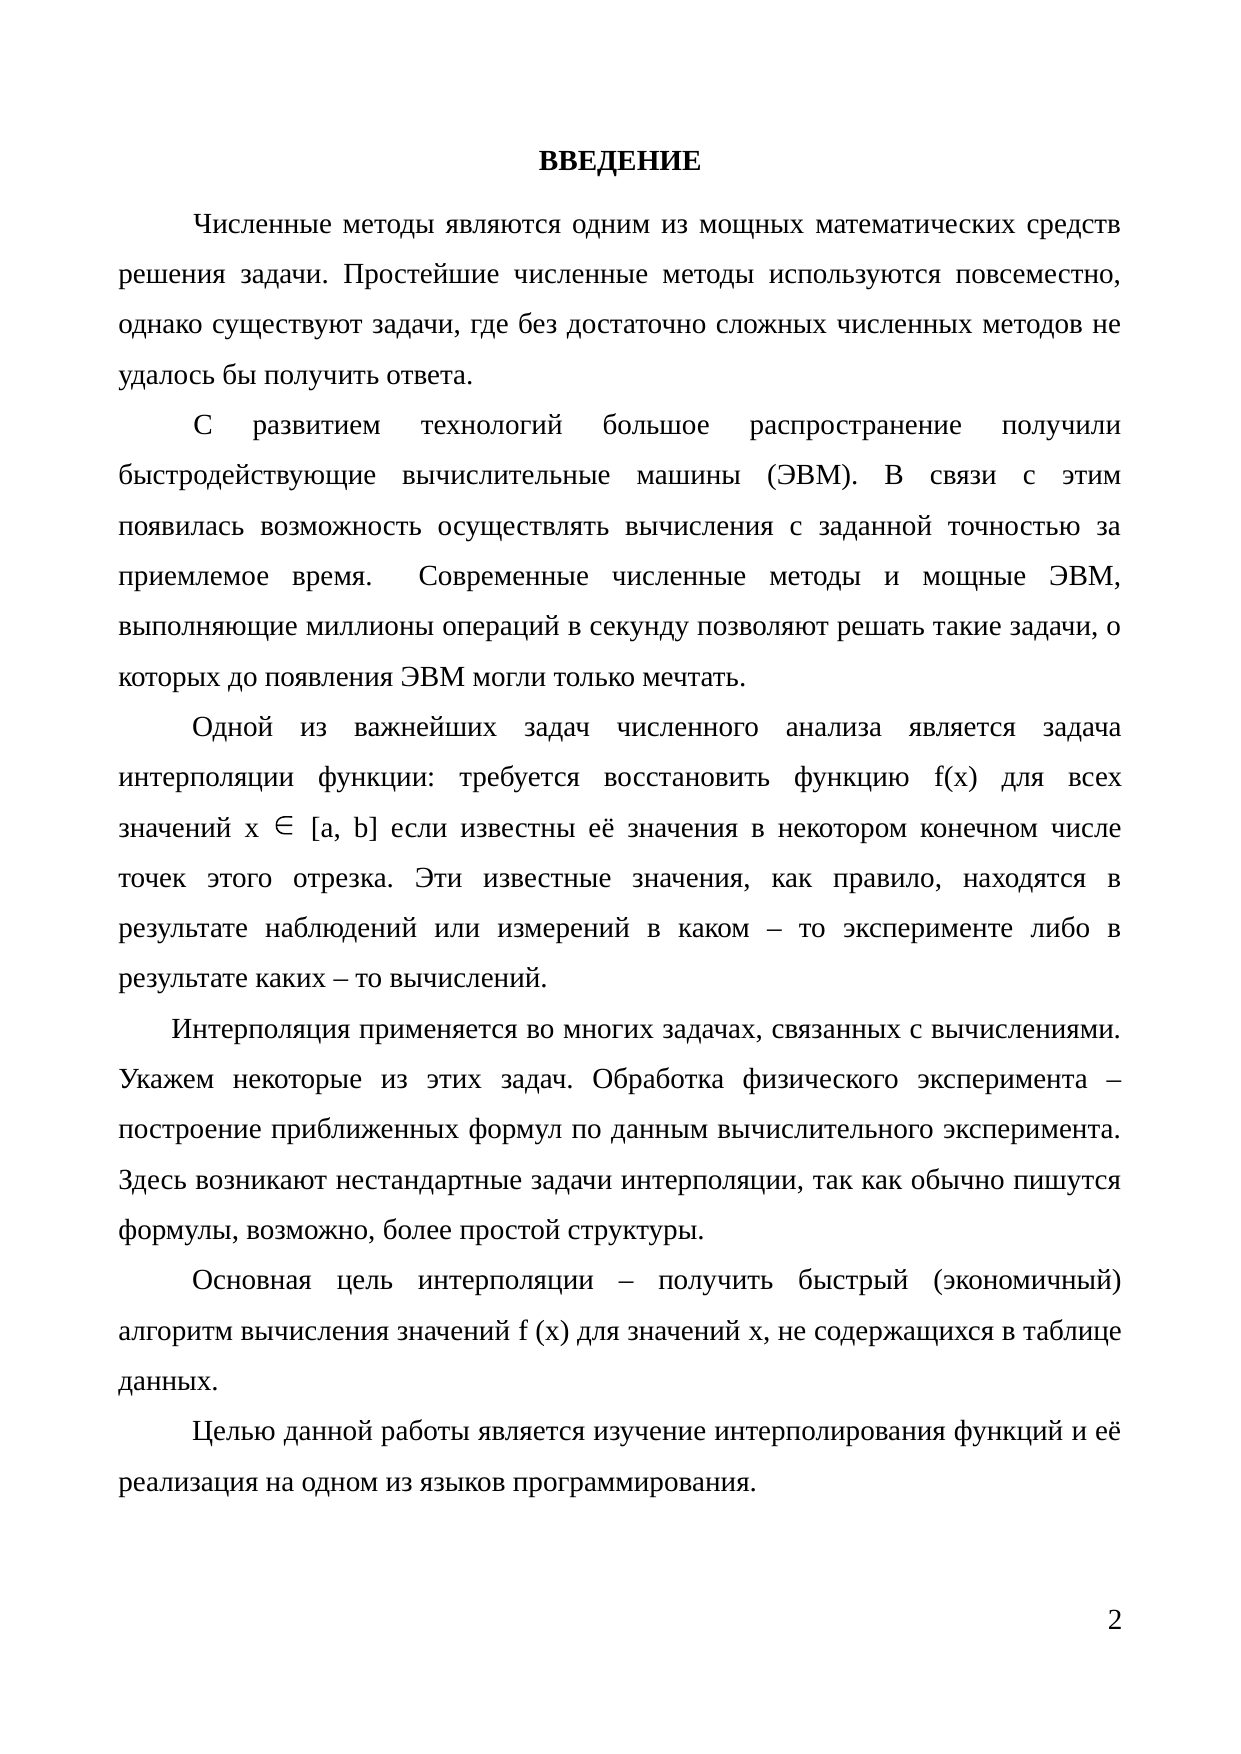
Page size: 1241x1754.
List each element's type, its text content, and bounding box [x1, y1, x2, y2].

text С развитием технологий большое распространение получили быстродействующие вычислительные машины (ЭВМ). В связи с этим появилась возможность осуществлять вычисления с заданной точностью за приемлемое время. Современные численные методы и мощные ЭВМ, выполняющие миллионы операций в секунду позволяют решать такие задачи, о которых до появления ЭВМ могли только мечтать. [118, 407, 1122, 692]
text Интерполяция применяется во многих задачах, связанных с вычислениями. Укажем некоторые из этих задач. Обработка физического эксперимента – построение приближенных формул по данным вычислительного эксперимента. Здесь возникают нестандартные задачи интерполяции, так как обычно пишутся формулы, возможно, более простой структуры. [118, 1011, 1122, 1246]
text Численные методы являются одним из мощных математических средств решения задачи. Простейшие численные методы используются повсеместно, однако существуют задачи, где без достаточно сложных численных методов не удалось бы получить ответа. [118, 206, 1122, 390]
subtitle ВВЕДЕНИЕ [118, 143, 1122, 177]
text Основная цель интерполяции – получить быстрый (экономичный) алгоритм вычисления значений f (x) для значений x, не содержащихся в таблице данных. [118, 1262, 1122, 1397]
text Целью данной работы является изучение интерполирования функций и её реализация на одном из языков программирования. [118, 1413, 1122, 1497]
text Одной из важнейших задач численного анализа является задача интерполяции функции: требуется восстановить функцию f(x) для всех значений x [a, b] если известны её значения в некотором конечном числе точек этого отрезка. Эти известные значения, как правило, находятся в результате наблюдений или измерений в каком – то эксперименте либо в результате каких – то вычислений. [118, 709, 1122, 994]
